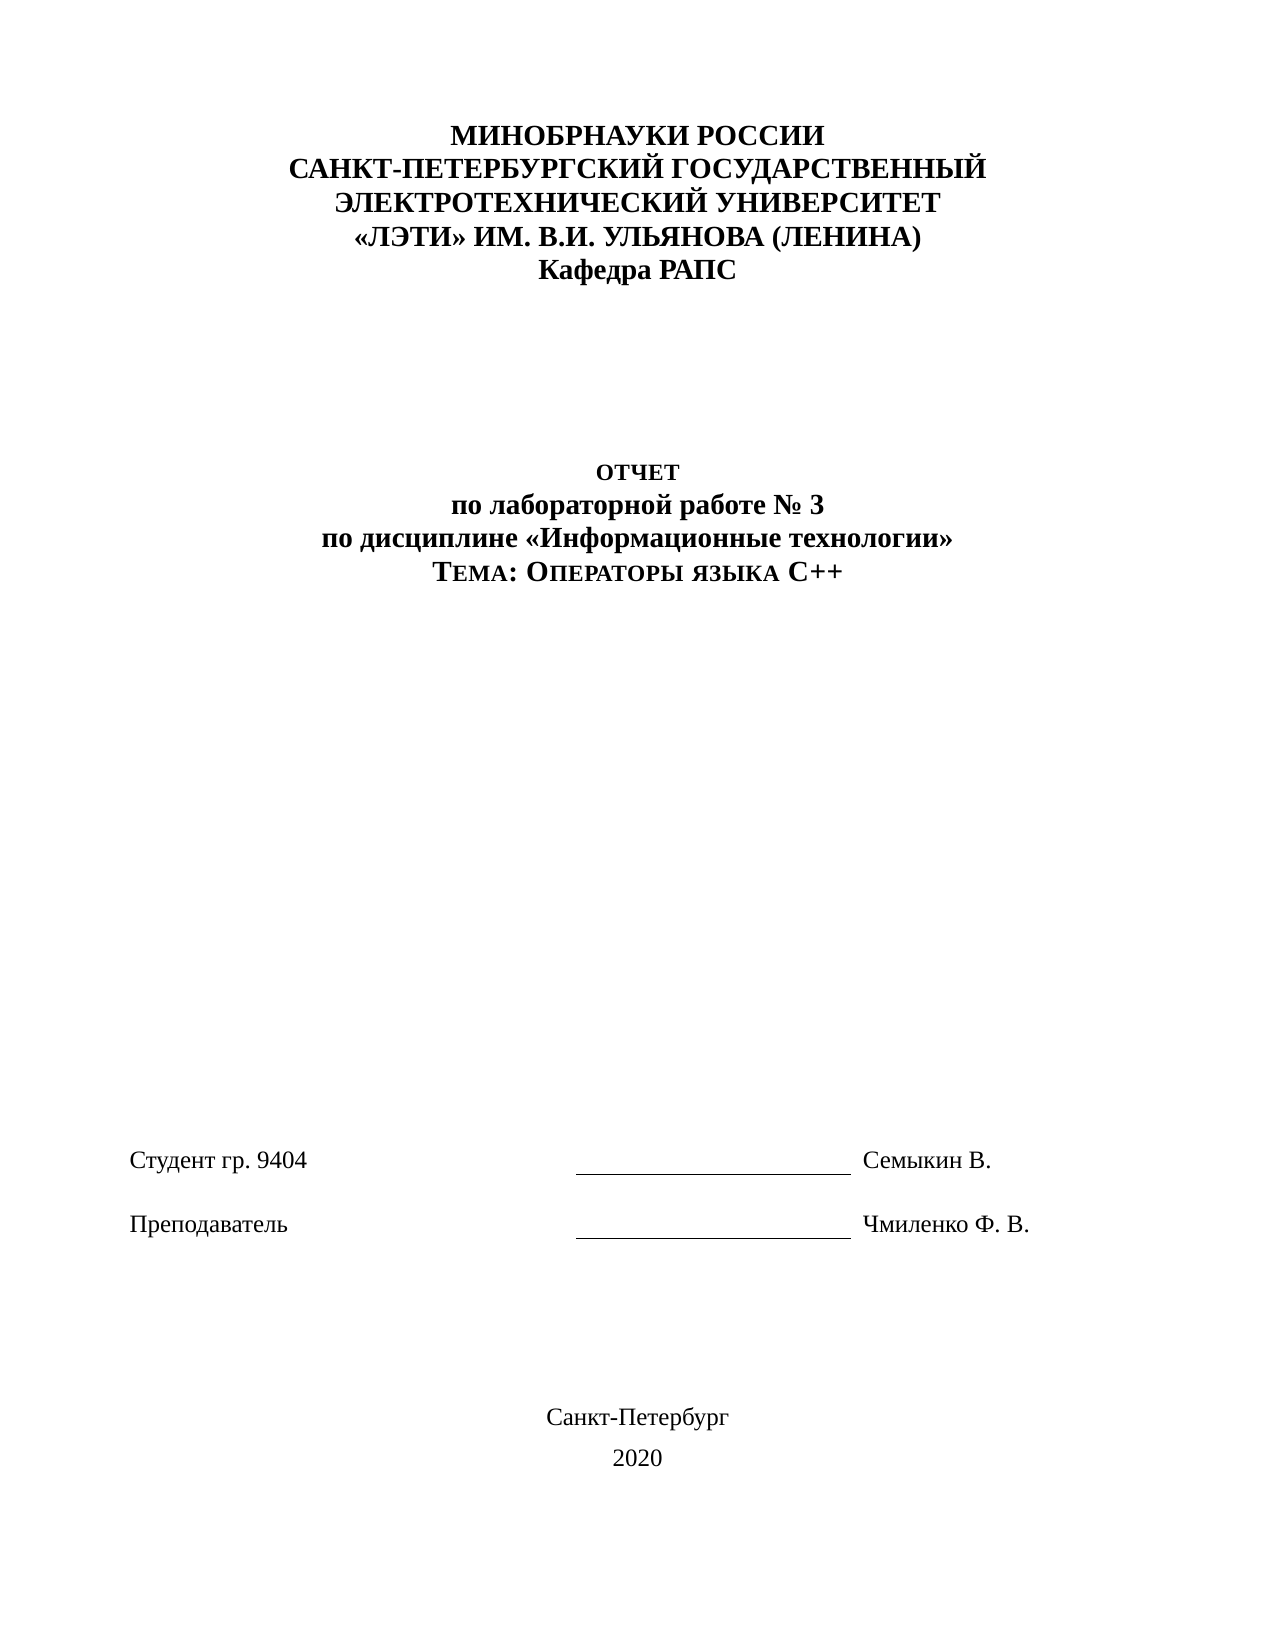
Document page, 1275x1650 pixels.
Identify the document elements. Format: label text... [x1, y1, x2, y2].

text Кафедра РАПС [118, 252, 1157, 286]
text «ЛЭТИ» им. В.И. Ульянова (Ленина) [118, 219, 1157, 252]
text Тема: Операторы языка С++ [118, 554, 1157, 588]
table_header Семыкин В. [851, 1110, 1157, 1174]
text электротехнический университет [118, 185, 1157, 219]
text Санкт-Петербургский государственный [118, 152, 1157, 185]
table_header Студент гр. 9404 [118, 1110, 576, 1174]
table_cell Преподаватель [118, 1174, 576, 1238]
table_cell Чмиленко Ф. В. [851, 1174, 1157, 1238]
text по лабораторной работе № 3 [118, 487, 1157, 521]
text МИНОБРНАУКИ РОССИИ [118, 118, 1157, 152]
text 2020 [118, 1443, 1157, 1472]
table_cell [576, 1175, 851, 1238]
text Санкт-Петербург [118, 1402, 1157, 1431]
text по дисциплине «Информационные технологии» [118, 521, 1157, 554]
table_header [576, 1110, 851, 1174]
text отчет [118, 453, 1157, 487]
